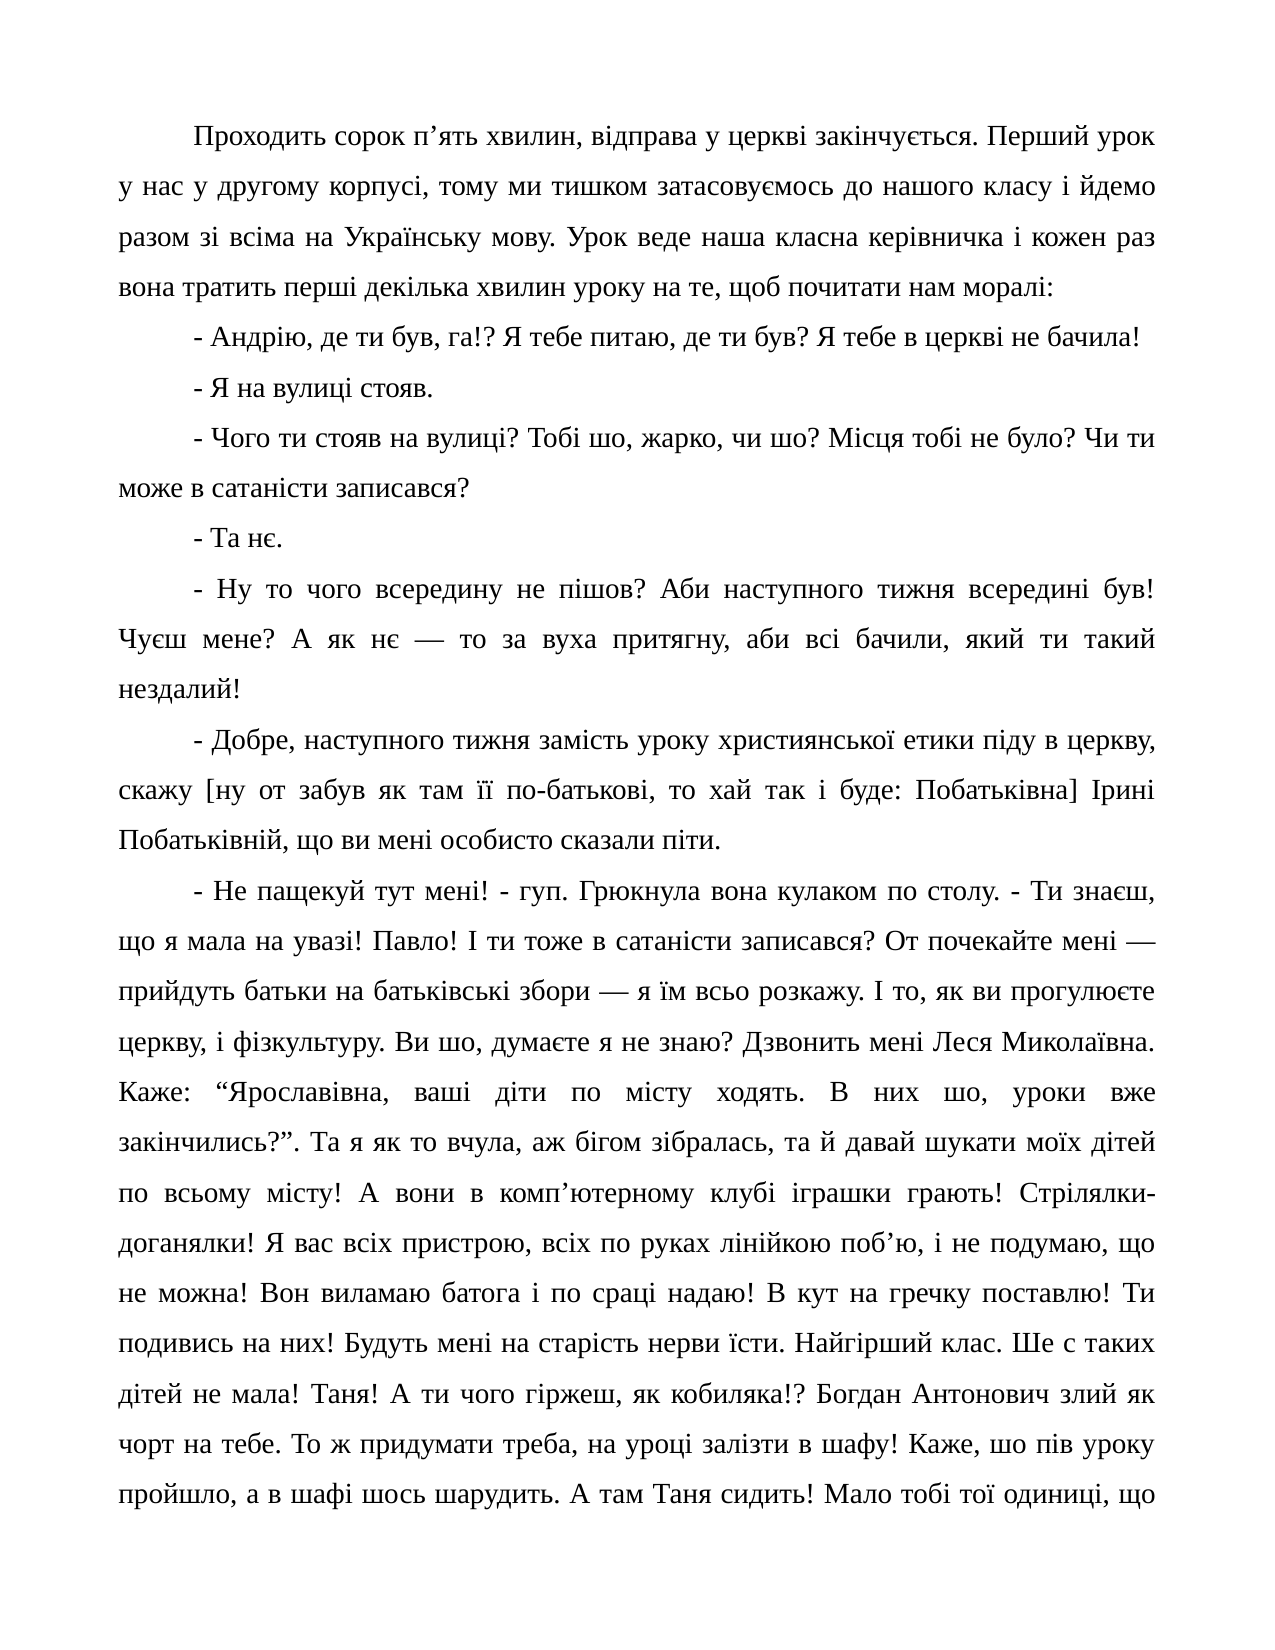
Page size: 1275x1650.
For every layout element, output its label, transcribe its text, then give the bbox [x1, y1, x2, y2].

text - Андрію, де ти був, га!? Я тебе питаю, де ти був? Я тебе в церкві не бачила! [118, 319, 1157, 353]
text - Я на вулиці стояв. [118, 370, 1157, 403]
text - Не пащекуй тут мені! - гуп. Грюкнула вона кулаком по столу. - Ти знаєш, що я мала на увазі! Павло! І ти тоже в сатаністи записався? От почекайте мені — прийдуть батьки на батьківські збори — я їм всьо розкажу. І то, як ви прогулюєте церкву, і фізкультуру. Ви шо, думаєте я не знаю? Дзвонить мені Леся Миколаївна. Каже: “Ярославівна, ваші діти по місту ходять. В них шо, уроки вже закінчились?”. Та я як то вчула, аж бігом зібралась, та й давай шукати моїх дітей по всьому місту! А вони в комп’ютерному клубі іграшки грають! Стрілялки-доганялки! Я вас всіх пристрою, всіх по руках лінійкою поб’ю, і не подумаю, що не можна! Вон виламаю батога і по сраці надаю! В кут на гречку поставлю! Ти подивись на них! Будуть мені на старість нерви їсти. Найгірший клас. Ше с таких дітей не мала! Таня! А ти чого гіржеш, як кобиляка!? Богдан Антонович злий як чорт на тебе. То ж придумати треба, на уроці залізти в шафу! Каже, шо пів уроку пройшло, а в шафі шось шарудить. А там Таня сидить! Мало тобі тої одиниці, що [118, 873, 1157, 1510]
text - Ну то чого всередину не пішов? Аби наступного тижня всередині був! Чуєш мене? А як нє — то за вуха притягну, аби всі бачили, який ти такий нездалий! [118, 571, 1157, 705]
text - Та нє. [118, 521, 1157, 554]
text - Чого ти стояв на вулиці? Тобі шо, жарко, чи шо? Місця тобі не було? Чи ти може в сатаністи записався? [118, 420, 1157, 504]
text - Добре, наступного тижня замість уроку християнської етики піду в церкву, скажу [ну от забув як там її по-батькові, то хай так і буде: Побатьківна] Ірині Побатьківній, що ви мені особисто сказали піти. [118, 722, 1157, 856]
text Проходить сорок п’ять хвилин, відправа у церкві закінчується. Перший урок у нас у другому корпусі, тому ми тишком затасовуємось до нашого класу і йдемо разом зі всіма на Українську мову. Урок веде наша класна керівничка і кожен раз вона тратить перші декілька хвилин уроку на те, щоб почитати нам моралі: [118, 118, 1157, 303]
